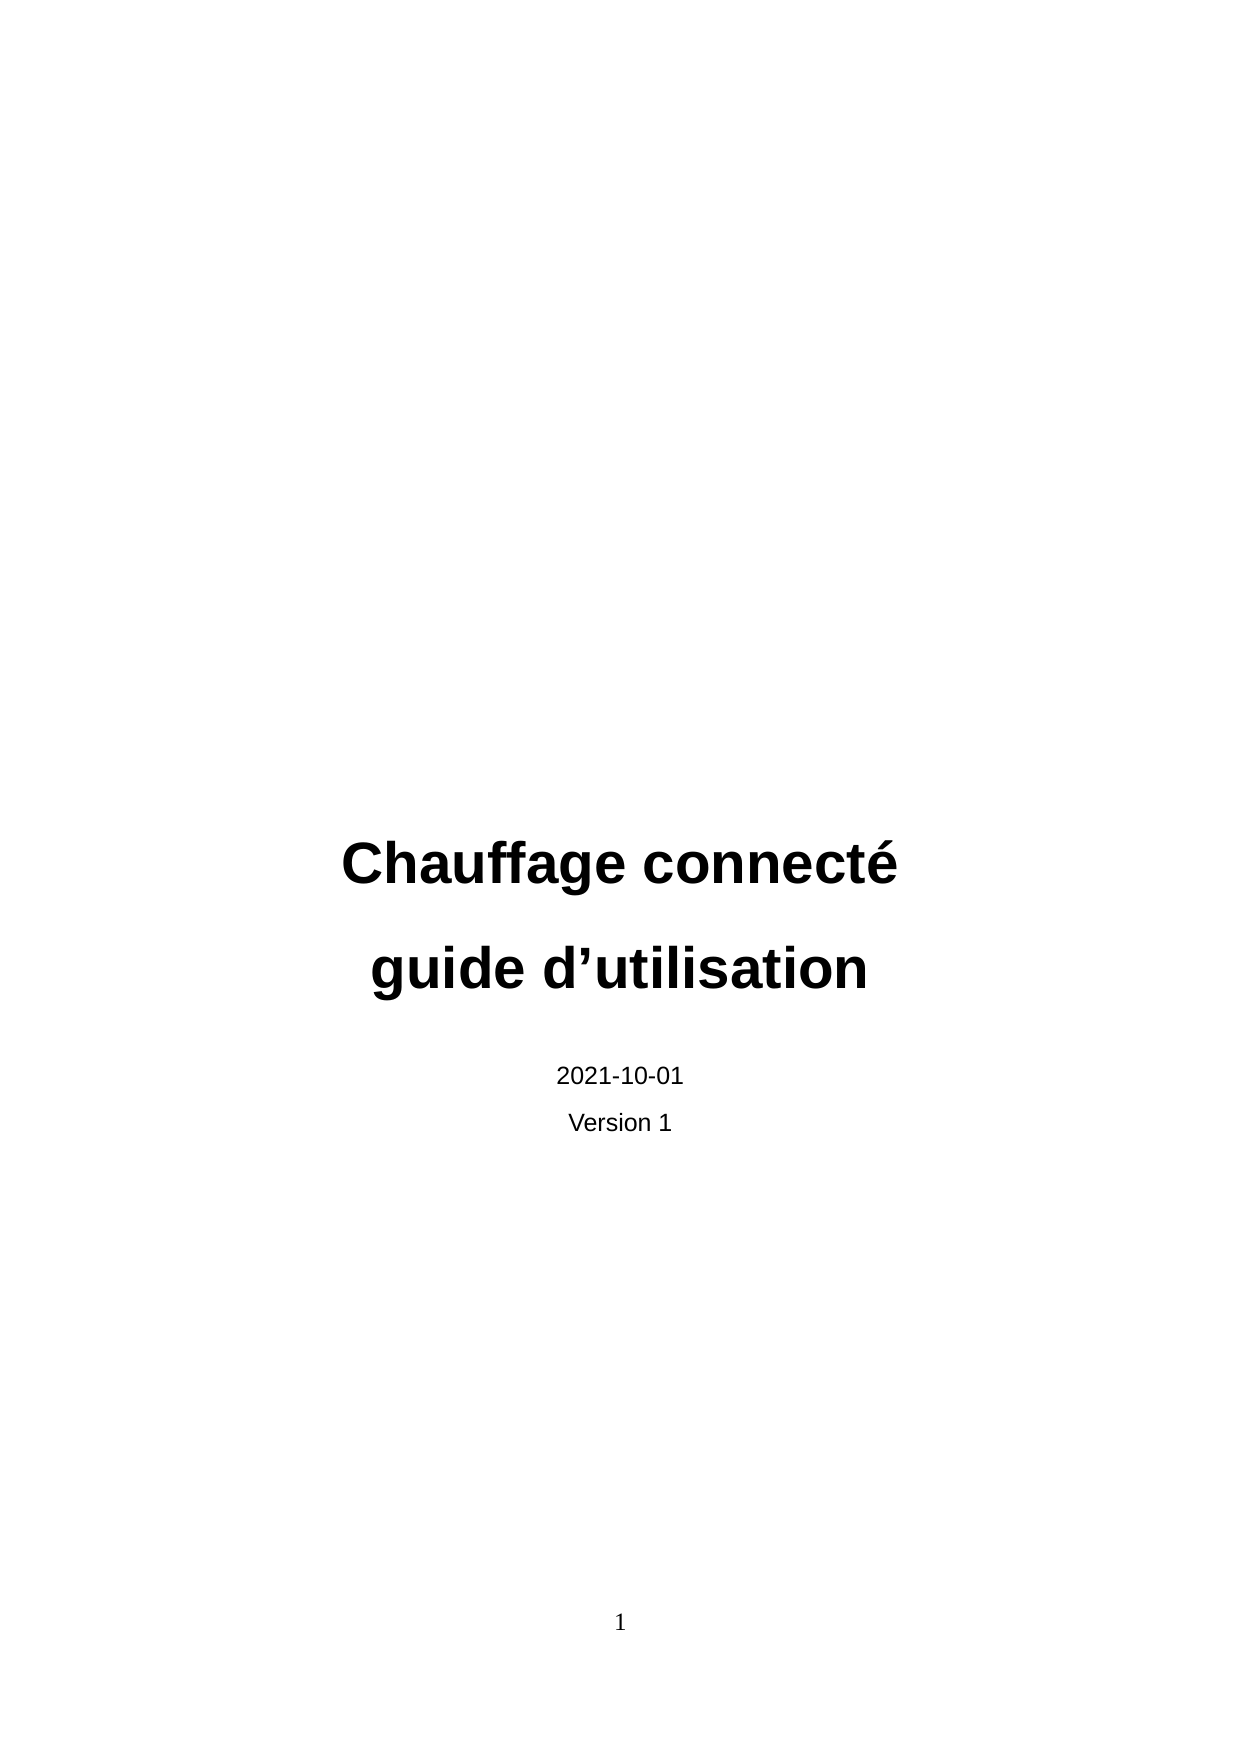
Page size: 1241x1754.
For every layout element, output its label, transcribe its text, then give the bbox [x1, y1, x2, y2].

title guide d’utilisation [118, 933, 1122, 1001]
text Version 1 [118, 1108, 1122, 1137]
text 2021-10-01 [118, 1061, 1122, 1089]
title Chauffage connecté [118, 829, 1122, 896]
